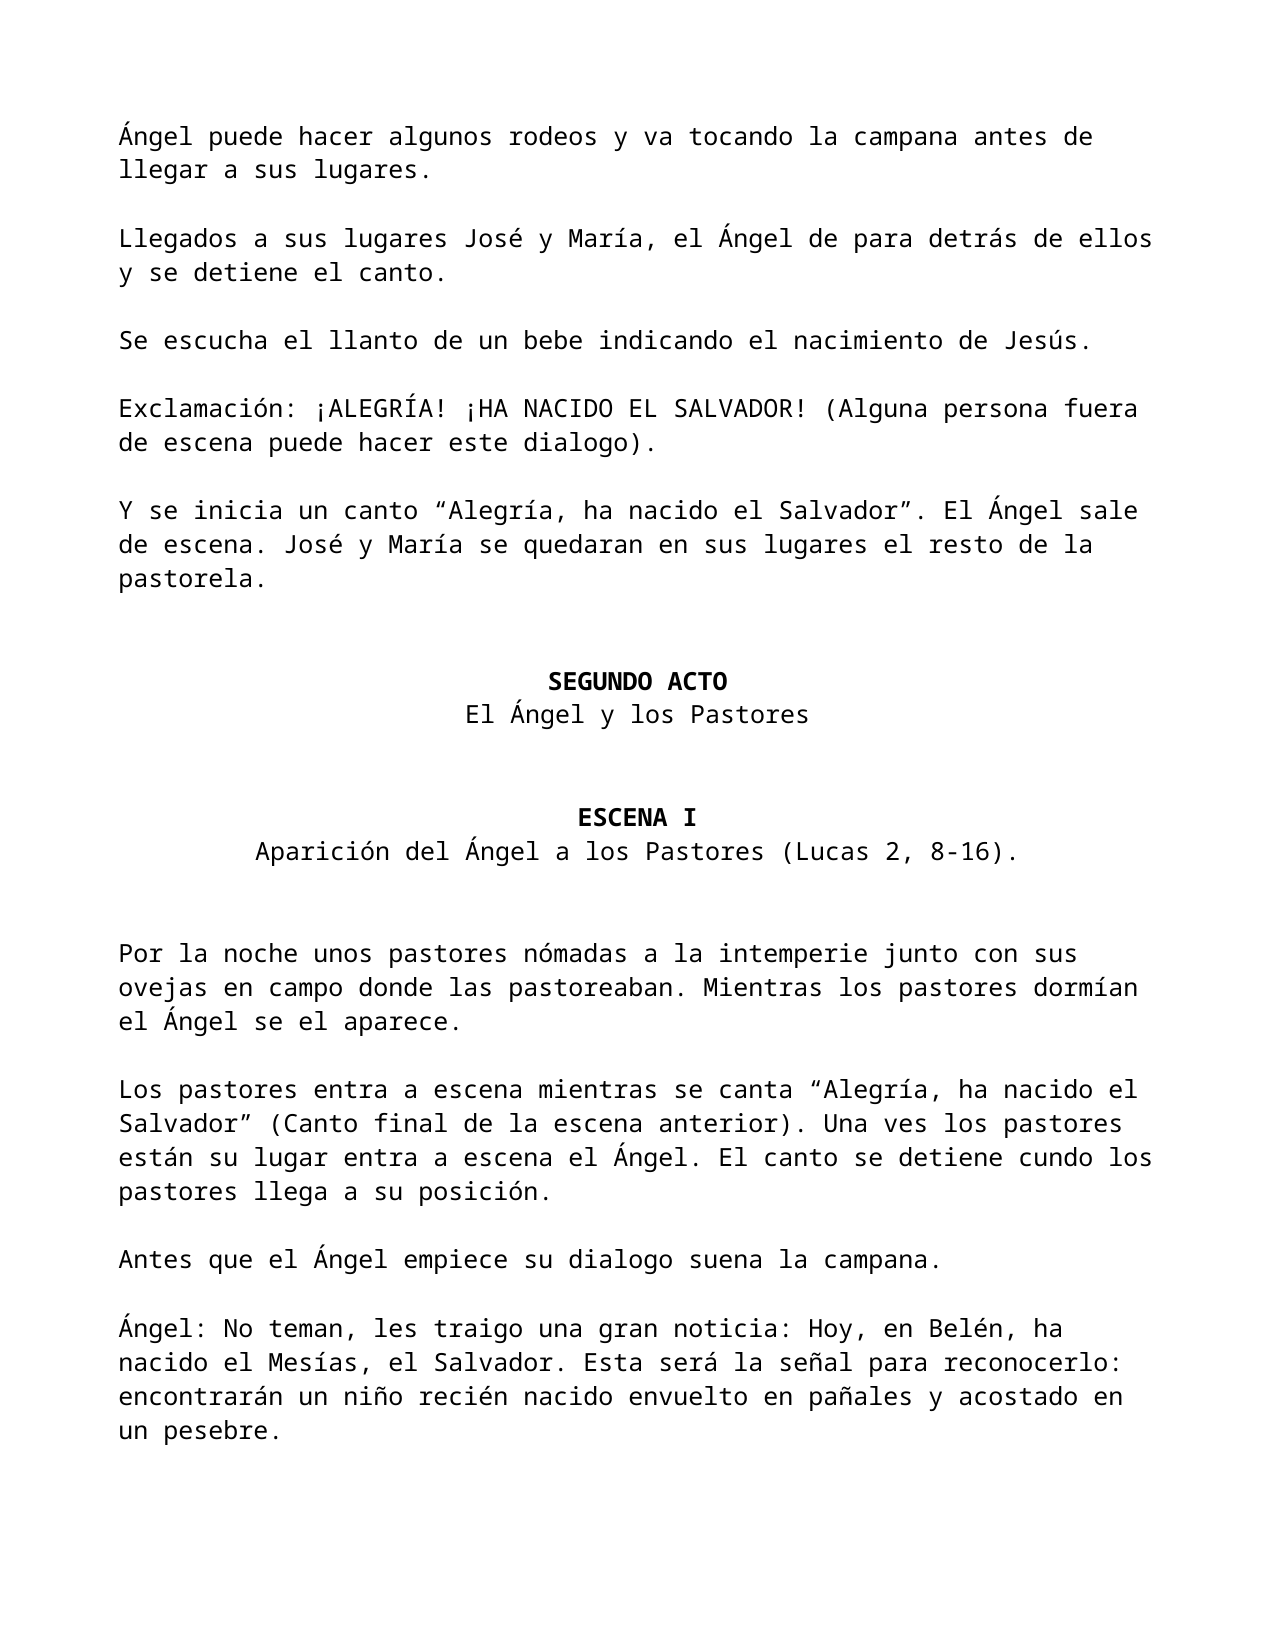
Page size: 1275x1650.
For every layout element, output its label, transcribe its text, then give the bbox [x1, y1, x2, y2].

text SEGUNDO ACTO [118, 663, 1157, 697]
text Ángel: No teman, les traigo una gran noticia: Hoy, en Belén, ha nacido el Mesías, el Salvador. Esta será la señal para reconocerlo: encontrarán un niño recién nacido envuelto en pañales y acostado en un pesebre. [118, 1310, 1157, 1447]
text Exclamación: ¡ALEGRÍA! ¡HA NACIDO EL SALVADOR! (Alguna persona fuera de escena puede hacer este dialogo). [118, 391, 1157, 459]
text El Ángel y los Pastores [118, 697, 1157, 731]
text Los pastores entra a escena mientras se canta “Alegría, ha nacido el Salvador” (Canto final de la escena anterior). Una ves los pastores están su lugar entra a escena el Ángel. El canto se detiene cundo los pastores llega a su posición. [118, 1072, 1157, 1208]
text Se escucha el llanto de un bebe indicando el nacimiento de Jesús. [118, 322, 1157, 357]
text Antes que el Ángel empiece su dialogo suena la campana. [118, 1242, 1157, 1276]
text Ángel puede hacer algunos rodeos y va tocando la campana antes de llegar a sus lugares. [118, 118, 1157, 186]
text Por la noche unos pastores nómadas a la intemperie junto con sus ovejas en campo donde las pastoreaban. Mientras los pastores dormían el Ángel se el aparece. [118, 936, 1157, 1038]
text Aparición del Ángel a los Pastores (Lucas 2, 8-16). [118, 833, 1157, 867]
text ESCENA I [118, 799, 1157, 833]
text Llegados a sus lugares José y María, el Ángel de para detrás de ellos y se detiene el canto. [118, 220, 1157, 288]
text Y se inicia un canto “Alegría, ha nacido el Salvador”. El Ángel sale de escena. José y María se quedaran en sus lugares el resto de la pastorela. [118, 493, 1157, 595]
